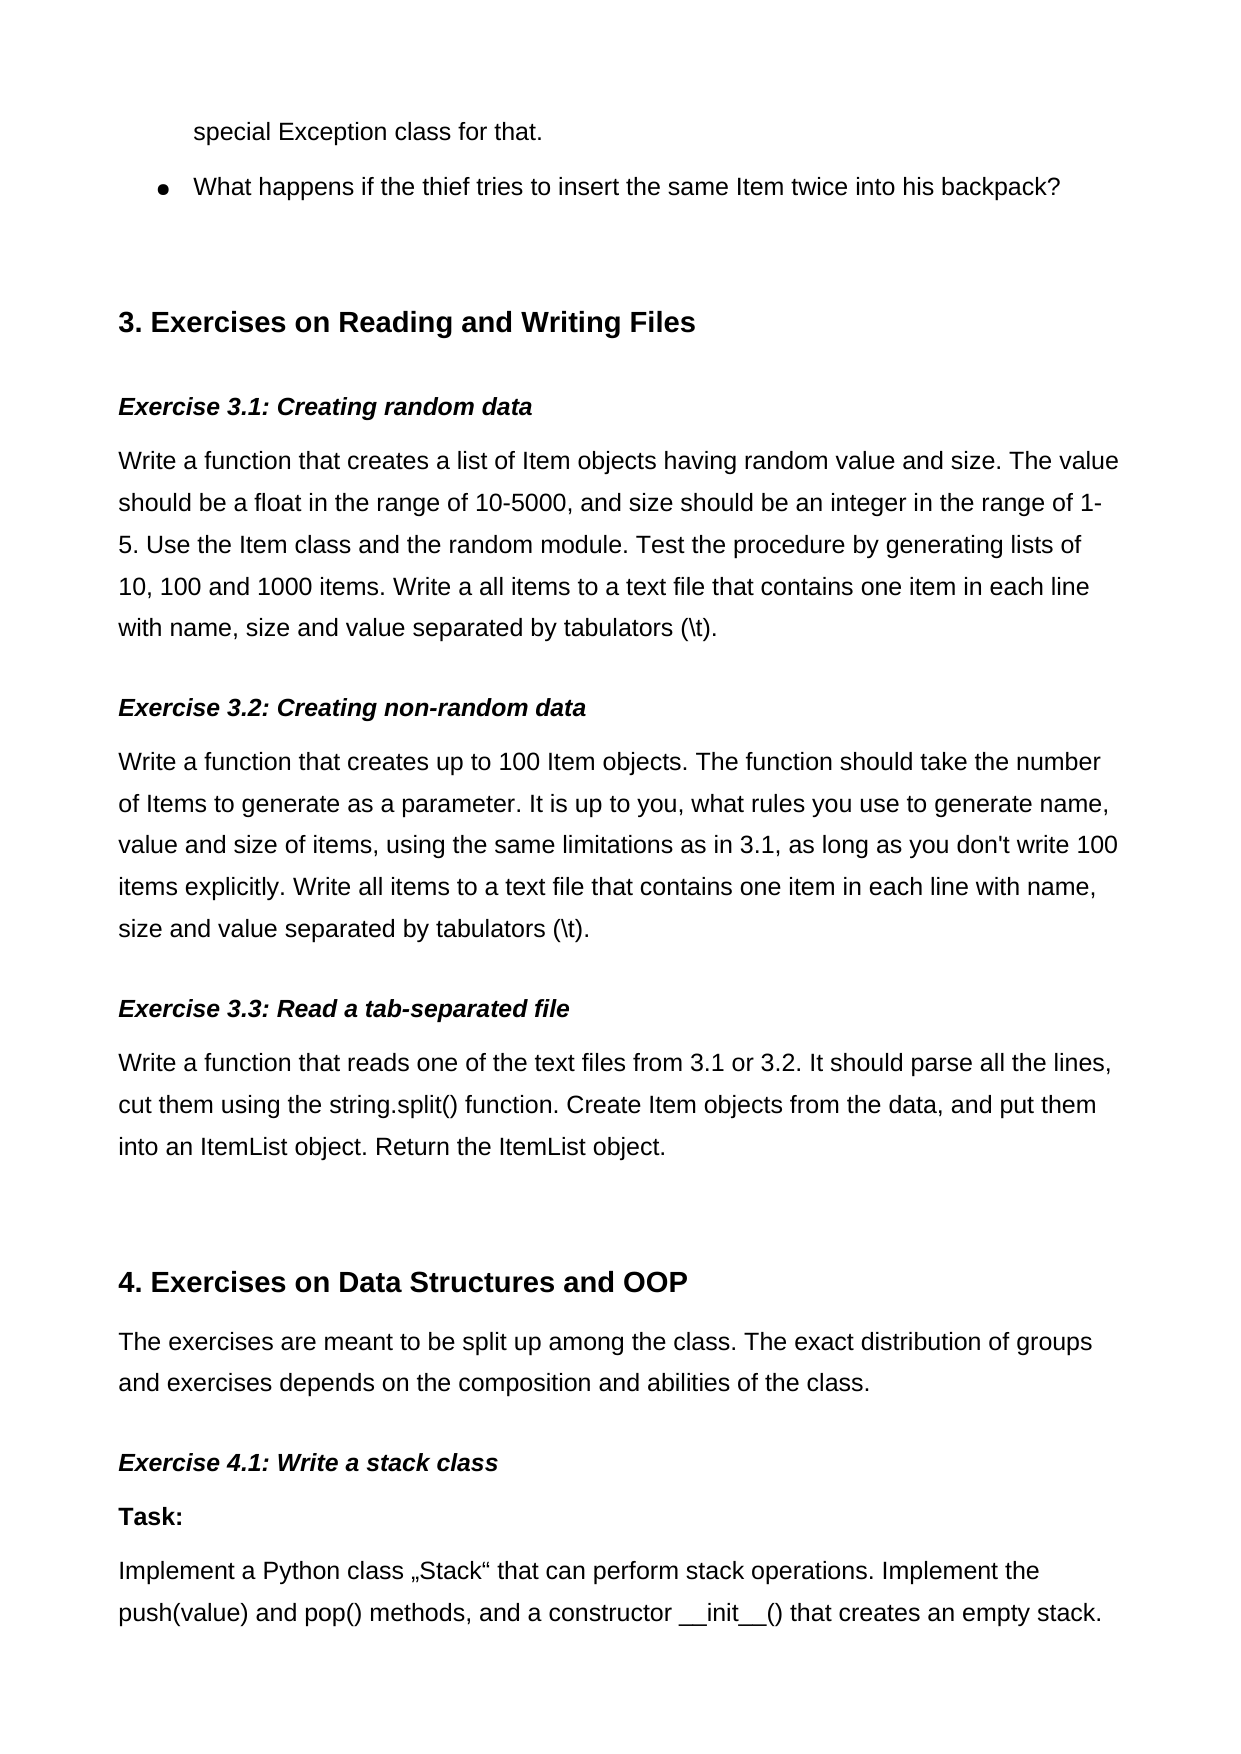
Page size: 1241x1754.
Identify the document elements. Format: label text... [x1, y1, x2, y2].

subtitle Exercise 4.1: Write a stack class [118, 1449, 1122, 1476]
subtitle Exercise 3.2: Creating non-random data [118, 693, 1122, 721]
list What happens if the thief tries to insert the same Item twice into his backpack? [156, 172, 1122, 200]
subtitle 4. Exercises on Data Structures and OOP [118, 1266, 1122, 1299]
subtitle Exercise 3.3: Read a tab-separated file [118, 994, 1122, 1022]
subtitle 3. Exercises on Reading and Writing Files [118, 306, 1122, 339]
text Write a function that creates a list of Item objects having random value and size. The value should be a float in the range of 10-5000, and size should be an integer in the range of 1-5. Use the Item class and the random module. Test the procedure by generating lists of 10, 100 and 1000 items. Write a all items to a text file that contains one item in each line with name, size and value separated by tabulators (\t). [118, 447, 1122, 642]
list special Exception class for that. [156, 118, 1122, 146]
text Write a function that reads one of the text files from 3.1 or 3.2. It should parse all the lines, cut them using the string.split() function. Create Item objects from the data, and put them into an ItemList object. Return the ItemList object. [118, 1048, 1122, 1160]
text Task: [118, 1503, 1122, 1531]
subtitle Exercise 3.1: Creating random data [118, 393, 1122, 420]
text Implement a Python class „Stack“ that can perform stack operations. Implement the push(value) and pop() methods, and a constructor __init__() that creates an empty stack. [118, 1557, 1122, 1627]
text Write a function that creates up to 100 Item objects. The function should take the number of Items to generate as a parameter. It is up to you, what rules you use to generate name, value and size of items, using the same limitations as in 3.1, as long as you don't write 100 items explicitly. Write all items to a text file that contains one item in each line with name, size and value separated by tabulators (\t). [118, 748, 1122, 943]
text The exercises are meant to be split up among the class. The exact distribution of groups and exercises depends on the composition and abilities of the class. [118, 1327, 1122, 1397]
